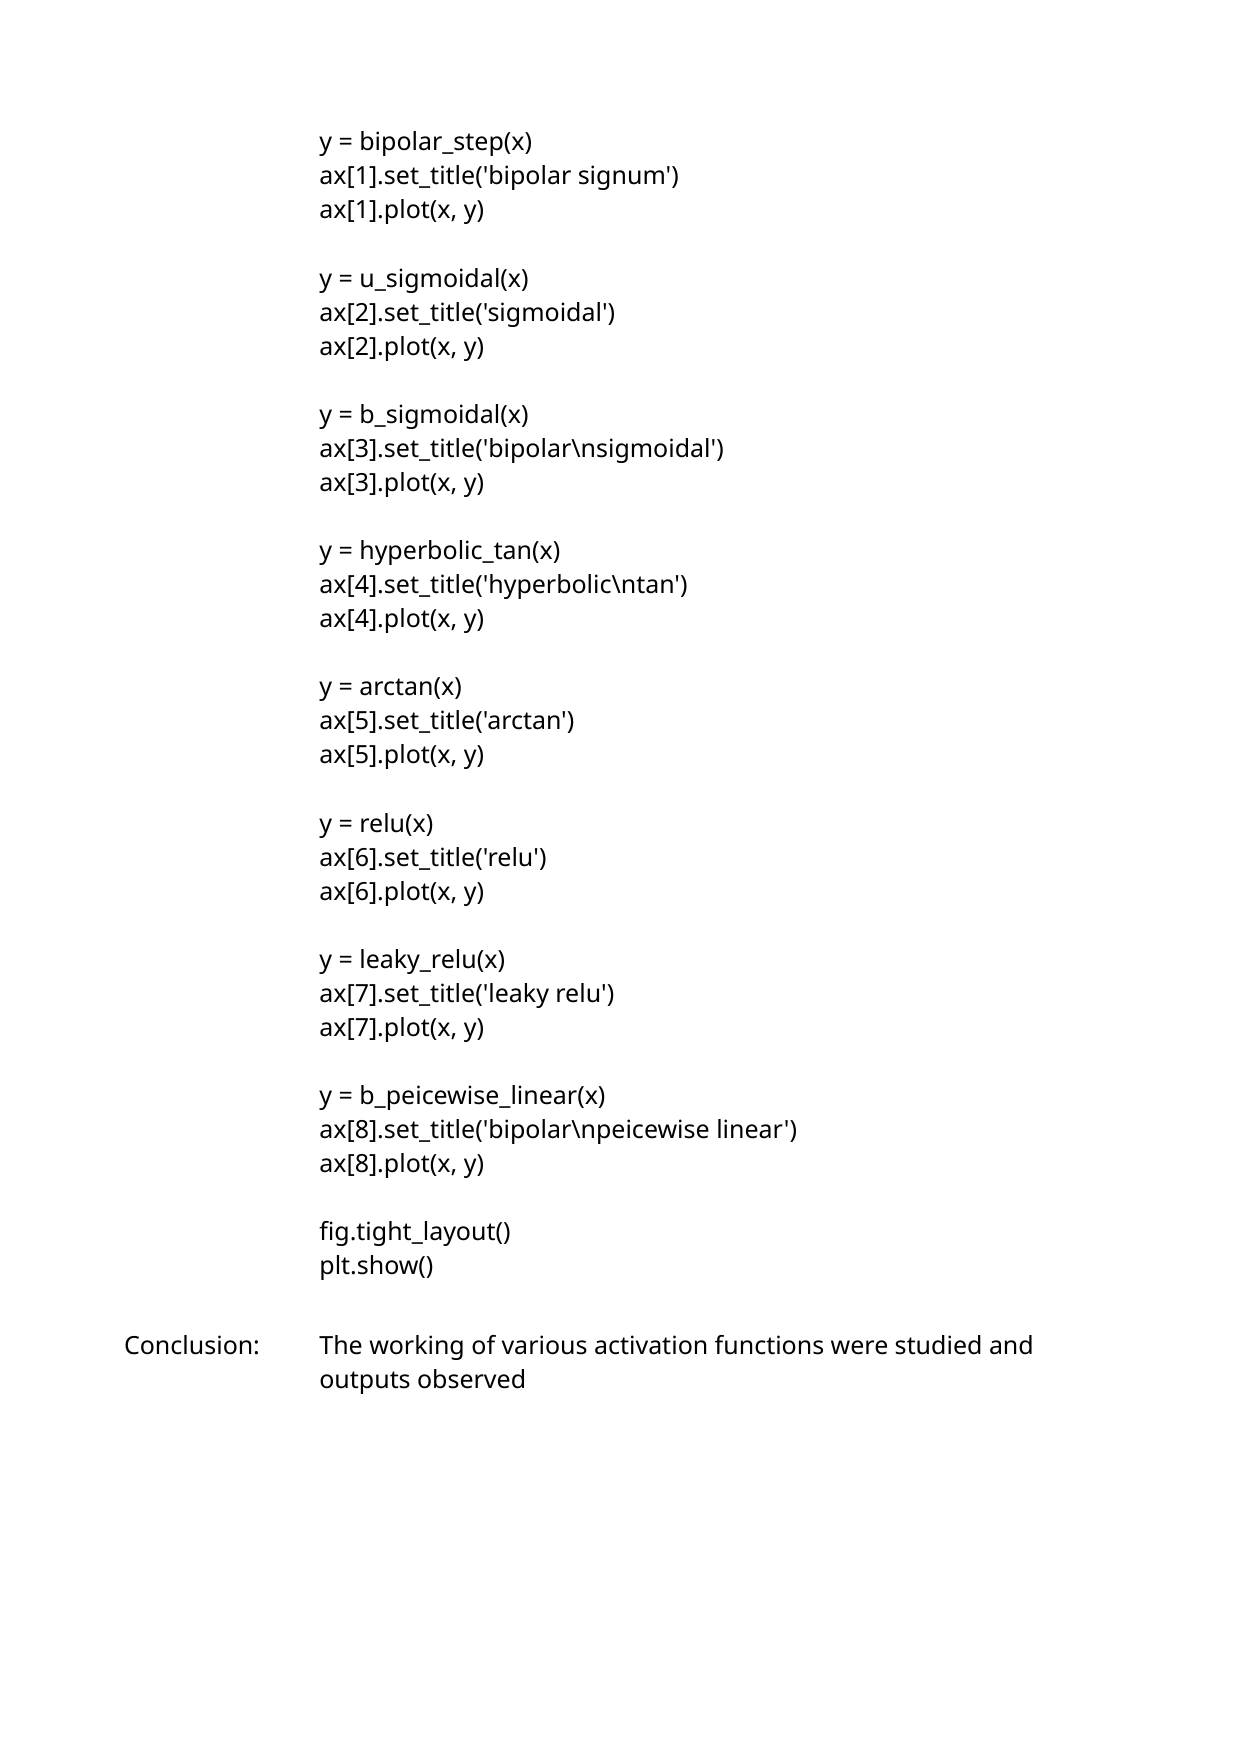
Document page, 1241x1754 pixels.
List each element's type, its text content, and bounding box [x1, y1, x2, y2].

table_cell y = bipolar_step(x) ax[1].set_title('bipolar signum') ax[1].plot(x, y) y = u_sigmoidal(x) ax[2].set_title('sigmoidal') ax[2].plot(x, y) y = b_sigmoidal(x) ax[3].set_title('bipolar\nsigmoidal') ax[3].plot(x, y) y = hyperbolic_tan(x) ax[4].set_title('hyperbolic\ntan') ax[4].plot(x, y) y = arctan(x) ax[5].set_title('arctan') ax[5].plot(x, y) y = relu(x) ax[6].set_title('relu') ax[6].plot(x, y) y = leaky_relu(x) ax[7].set_title('leaky relu') ax[7].plot(x, y) y = b_peicewise_linear(x) ax[8].set_title('bipolar\npeicewise linear') ax[8].plot(x, y) fig.tight_layout() plt.show() [314, 119, 1123, 1322]
table_cell [119, 119, 313, 1322]
table_cell The working of various activation functions were studied and outputs observed [314, 1323, 1123, 1402]
table_cell Conclusion: [119, 1323, 313, 1402]
